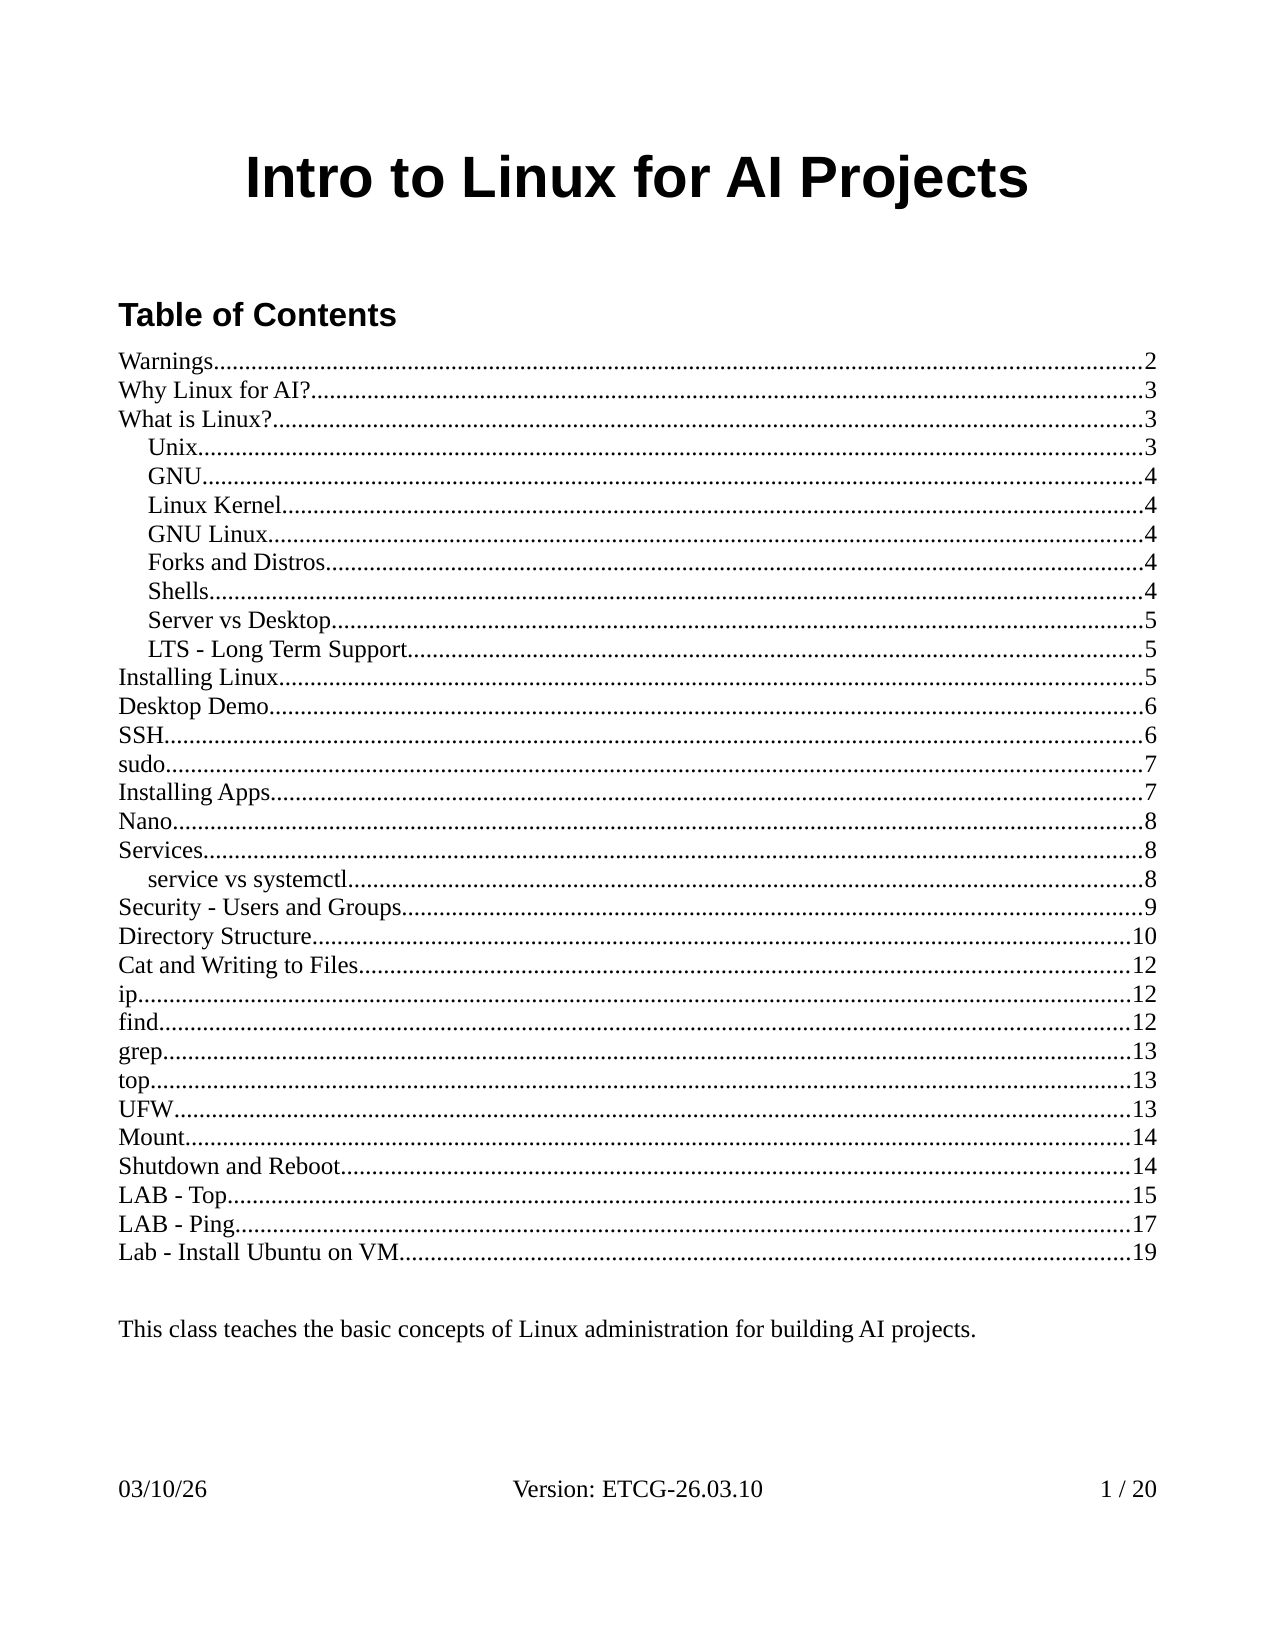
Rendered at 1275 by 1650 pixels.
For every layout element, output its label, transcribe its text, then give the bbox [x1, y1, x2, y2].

text GNU 4 [148, 461, 1157, 490]
text Linux Kernel 4 [148, 490, 1157, 519]
text LAB - Ping 17 [118, 1209, 1157, 1237]
text Desktop Demo 6 [118, 691, 1157, 720]
text GNU Linux 4 [148, 519, 1157, 547]
text Unix 3 [148, 432, 1157, 461]
text Forks and Distros 4 [148, 547, 1157, 576]
text Installing Apps 7 [118, 777, 1157, 806]
text service vs systemctl 8 [148, 864, 1157, 892]
text UFW 13 [118, 1094, 1157, 1122]
text Shutdown and Reboot 14 [118, 1151, 1157, 1180]
text ip 12 [118, 979, 1157, 1007]
subtitle Table of Contents [118, 295, 1157, 334]
text Mount 14 [118, 1122, 1157, 1151]
text Services 8 [118, 835, 1157, 864]
text Nano 8 [118, 806, 1157, 835]
text top 13 [118, 1065, 1157, 1094]
text Server vs Desktop 5 [148, 605, 1157, 634]
text LAB - Top 15 [118, 1180, 1157, 1209]
text find 12 [118, 1007, 1157, 1036]
text Shells 4 [148, 576, 1157, 605]
text Why Linux for AI? 3 [118, 375, 1157, 404]
text Cat and Writing to Files 12 [118, 950, 1157, 979]
title Intro to Linux for AI Projects [118, 143, 1157, 210]
text Directory Structure 10 [118, 921, 1157, 950]
text What is Linux? 3 [118, 404, 1157, 432]
text This class teaches the basic concepts of Linux administration for building AI projects. [118, 1314, 1157, 1343]
text sudo 7 [118, 749, 1157, 777]
text Warnings 2 [118, 346, 1157, 375]
text Installing Linux 5 [118, 662, 1157, 691]
text SSH 6 [118, 720, 1157, 749]
text grep 13 [118, 1036, 1157, 1065]
text Security - Users and Groups 9 [118, 892, 1157, 921]
text Lab - Install Ubuntu on VM 19 [118, 1237, 1157, 1266]
text LTS - Long Term Support 5 [148, 634, 1157, 662]
